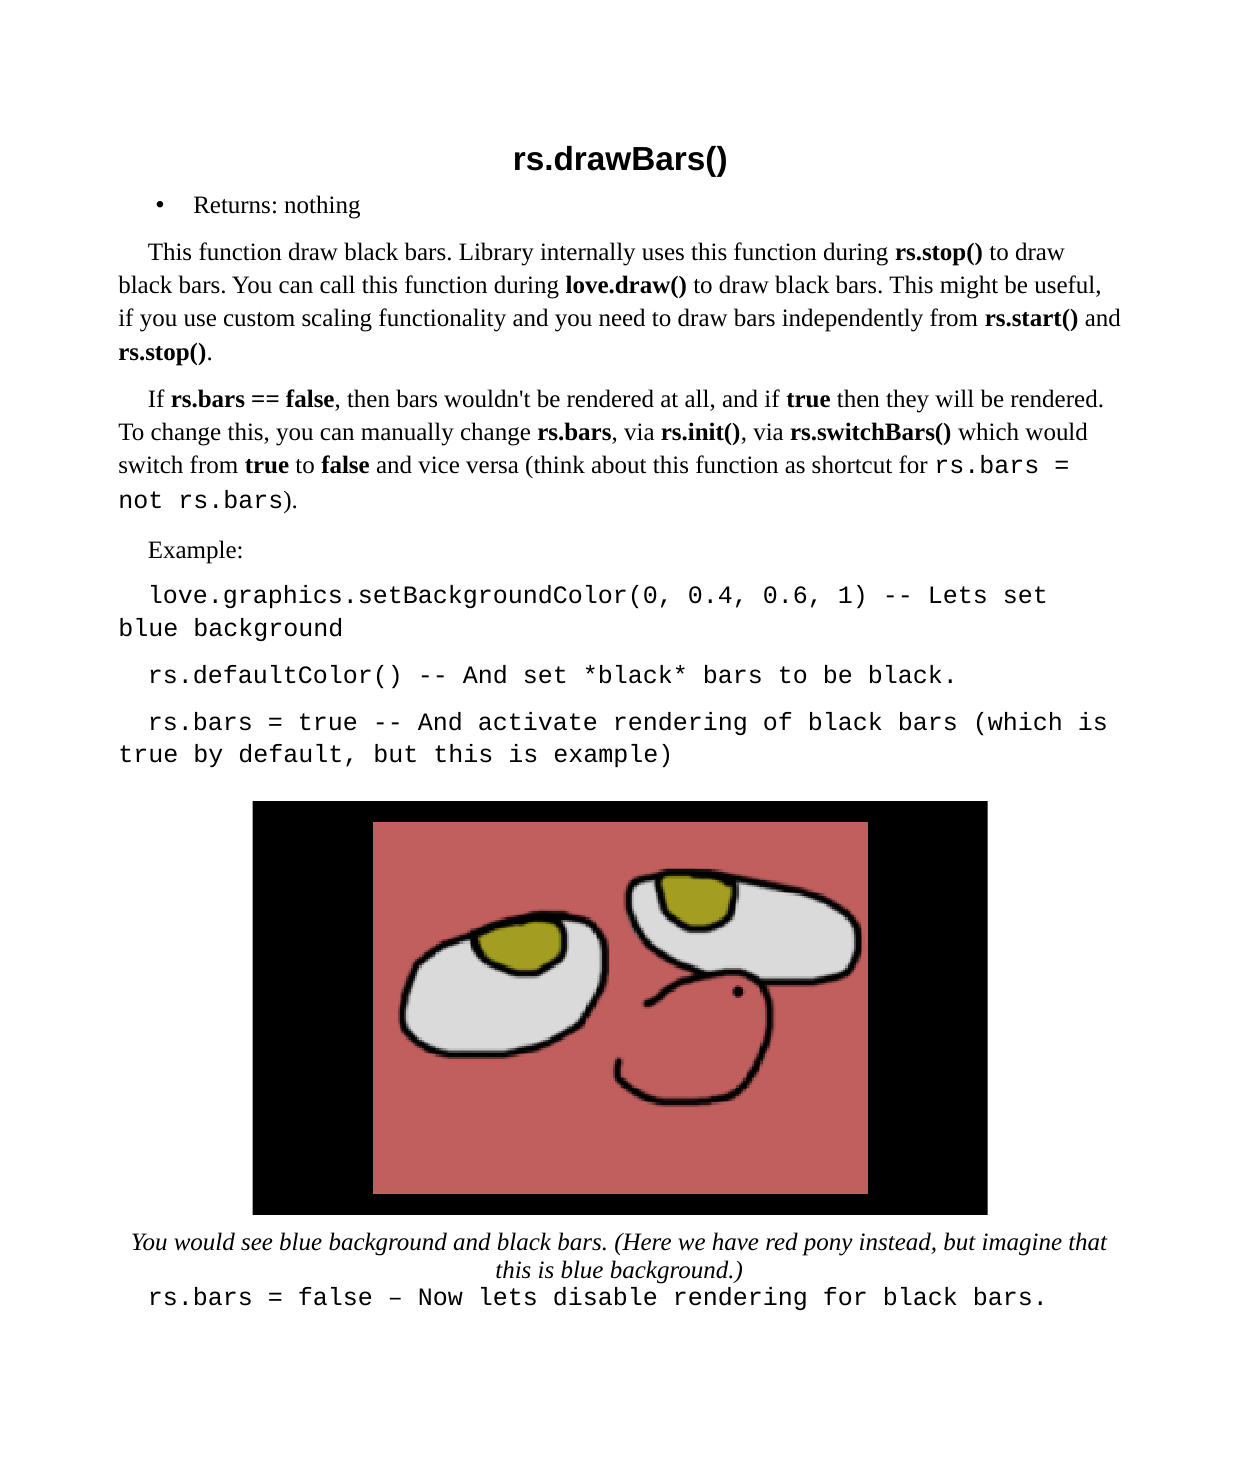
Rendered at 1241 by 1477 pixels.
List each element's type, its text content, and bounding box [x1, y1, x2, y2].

text If rs.bars == false, then bars wouldn't be rendered at all, and if true then they will be rendered. To change this, you can manually change rs.bars, via rs.init(), via rs.switchBars() which would switch from true to false and vice versa (think about this function as shortcut for rs.bars = not rs.bars). [118, 384, 1122, 516]
table_cell You would see blue background and black bars. (Here we have red pony instead, but imagine that this is blue background.) [118, 1227, 1122, 1284]
text This function draw black bars. Library internally uses this function during rs.stop() to draw black bars. You can call this function during love.draw() to draw black bars. This might be useful, if you use custom scaling functionality and you need to draw bars independently from rs.start() and rs.stop(). [118, 237, 1122, 365]
text rs.bars = true -- And activate rendering of black bars (which is true by default, but this is example) [118, 709, 1122, 770]
text love.graphics.setBackgroundColor(0, 0.4, 0.6, 1) -- Lets set blue background [118, 583, 1122, 644]
picture [252, 801, 988, 1215]
list Returns: nothing [156, 190, 1122, 219]
table_header [118, 789, 1122, 1227]
text rs.defaultColor() -- And set *black* bars to be black. [118, 662, 1122, 691]
text rs.bars = false – Now lets disable rendering for black bars. [118, 1284, 1122, 1312]
text Example: [118, 535, 1122, 564]
subtitle rs.drawBars() [118, 139, 1122, 177]
